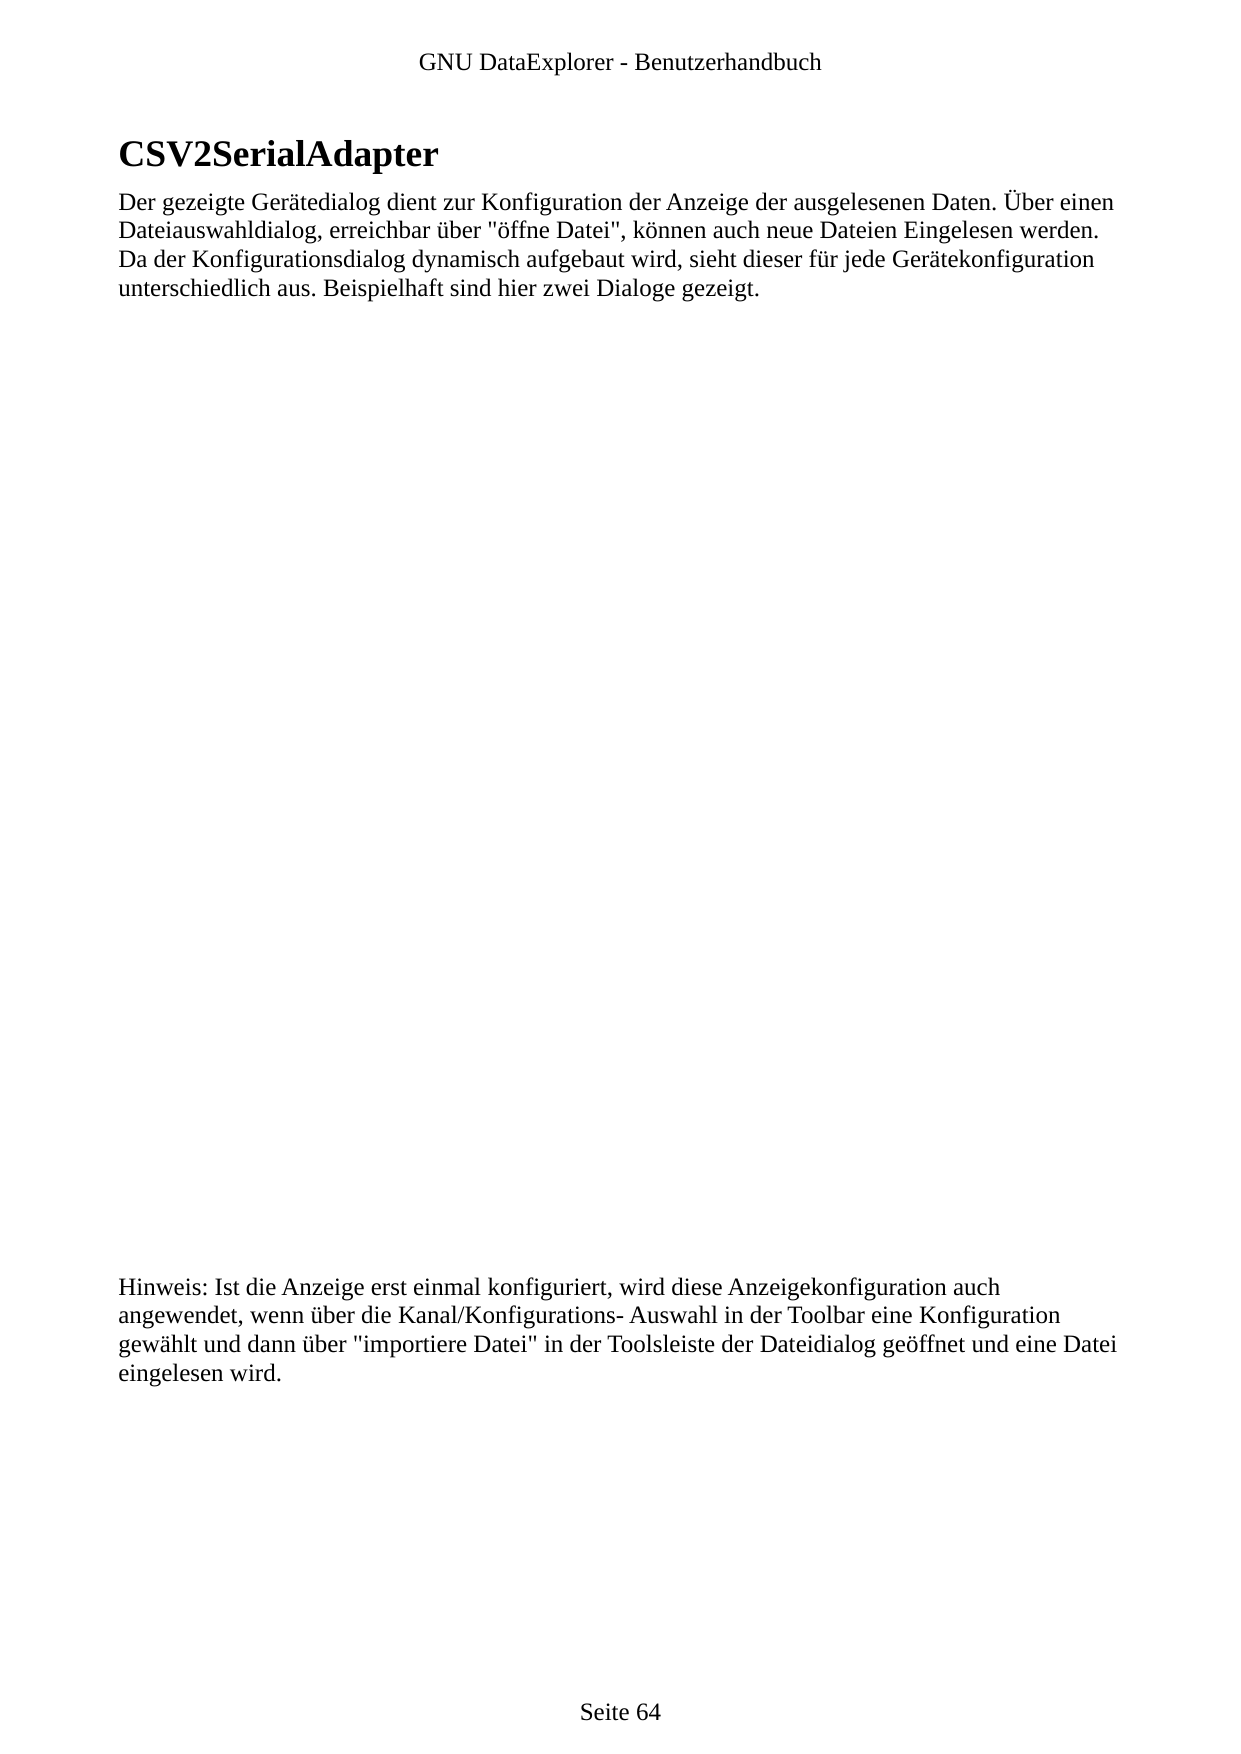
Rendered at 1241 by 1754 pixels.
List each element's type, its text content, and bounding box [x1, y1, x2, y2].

text Der gezeigte Gerätedialog dient zur Konfiguration der Anzeige der ausgelesenen Daten. Über einen Dateiauswahldialog, erreichbar über "öffne Datei", können auch neue Dateien Eingelesen werden. Da der Konfigurationsdialog dynamisch aufgebaut wird, sieht dieser für jede Gerätekonfiguration unterschiedlich aus. Beispielhaft sind hier zwei Dialoge gezeigt. [118, 187, 1122, 302]
subtitle CSV2SerialAdapter [118, 131, 1122, 174]
text Hinweis: Ist die Anzeige erst einmal konfiguriert, wird diese Anzeigekonfiguration auch angewendet, wenn über die Kanal/Konfigurations- Auswahl in der Toolbar eine Konfiguration gewählt und dann über "importiere Datei" in der Toolsleiste der Dateidialog geöffnet und eine Datei eingelesen wird. [118, 1272, 1122, 1387]
